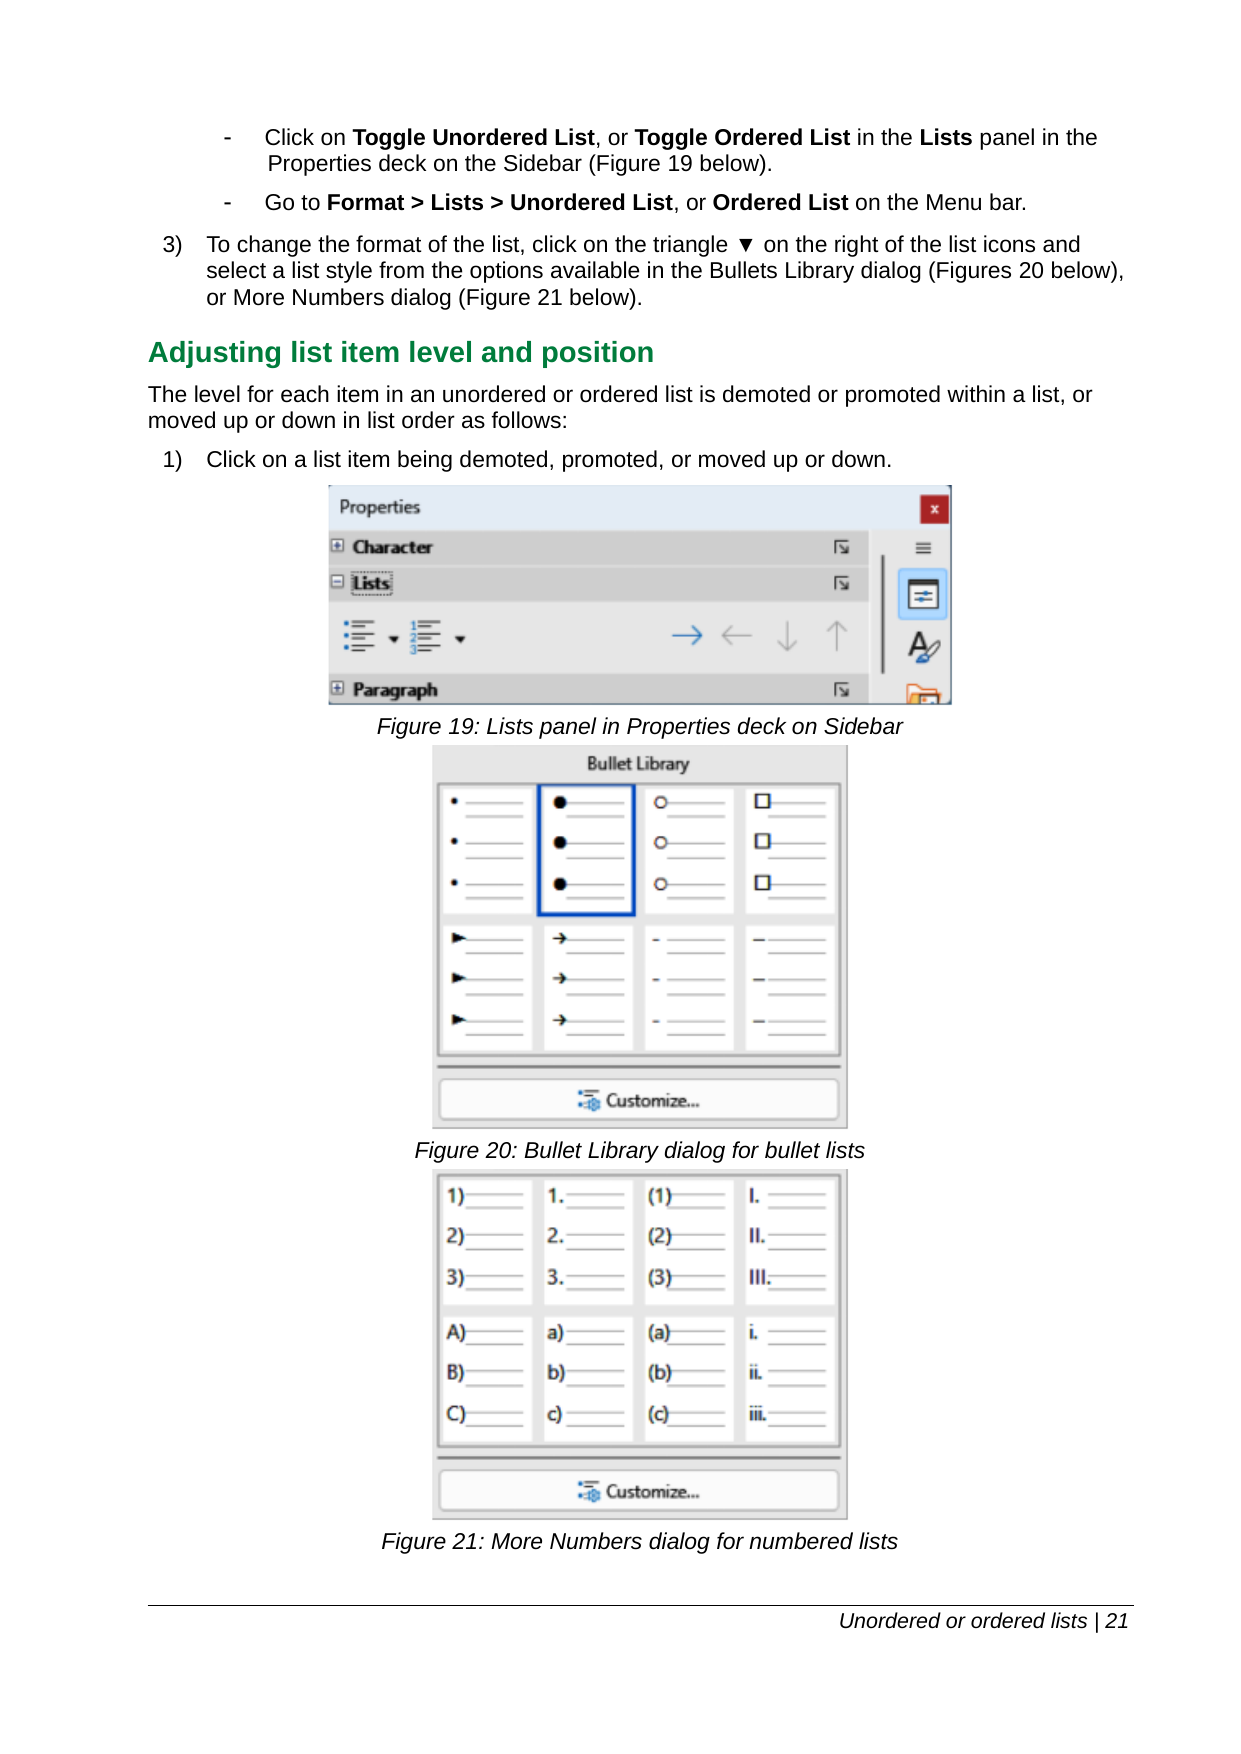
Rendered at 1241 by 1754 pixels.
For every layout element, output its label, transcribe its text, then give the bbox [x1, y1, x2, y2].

list Click on Toggle Unordered List, or Toggle Ordered List in the Lists panel in the Properties deck on the Sidebar (Figure 19 below). [221, 121, 1134, 177]
picture [432, 745, 850, 1131]
picture [432, 1169, 850, 1522]
picture [328, 485, 953, 707]
text Figure 19: Lists panel in Properties deck on Sidebar [328, 713, 953, 739]
list Click on a list item being demoted, promoted, or moved up or down. [162, 446, 1134, 473]
text Figure 21: More Numbers dialog for numbered lists [349, 1528, 932, 1554]
text Figure 20: Bullet Library dialog for bullet lists [370, 1137, 912, 1163]
subtitle Adjusting list item level and position [148, 335, 1134, 368]
list To change the format of the list, click on the triangle ▼ on the right of the list icons and select a list style from the options available in the Bullets Library dialog (Figures 20 below), or More Numbers dialog (Figure 21 below). [162, 231, 1134, 310]
list The level for each item in an unordered or ordered list is demoted or promoted within a list, or moved up or down in list order as follows: [148, 381, 1134, 434]
list Go to Format > Lists > Unordered List, or Ordered List on the Menu bar. [221, 186, 1134, 218]
